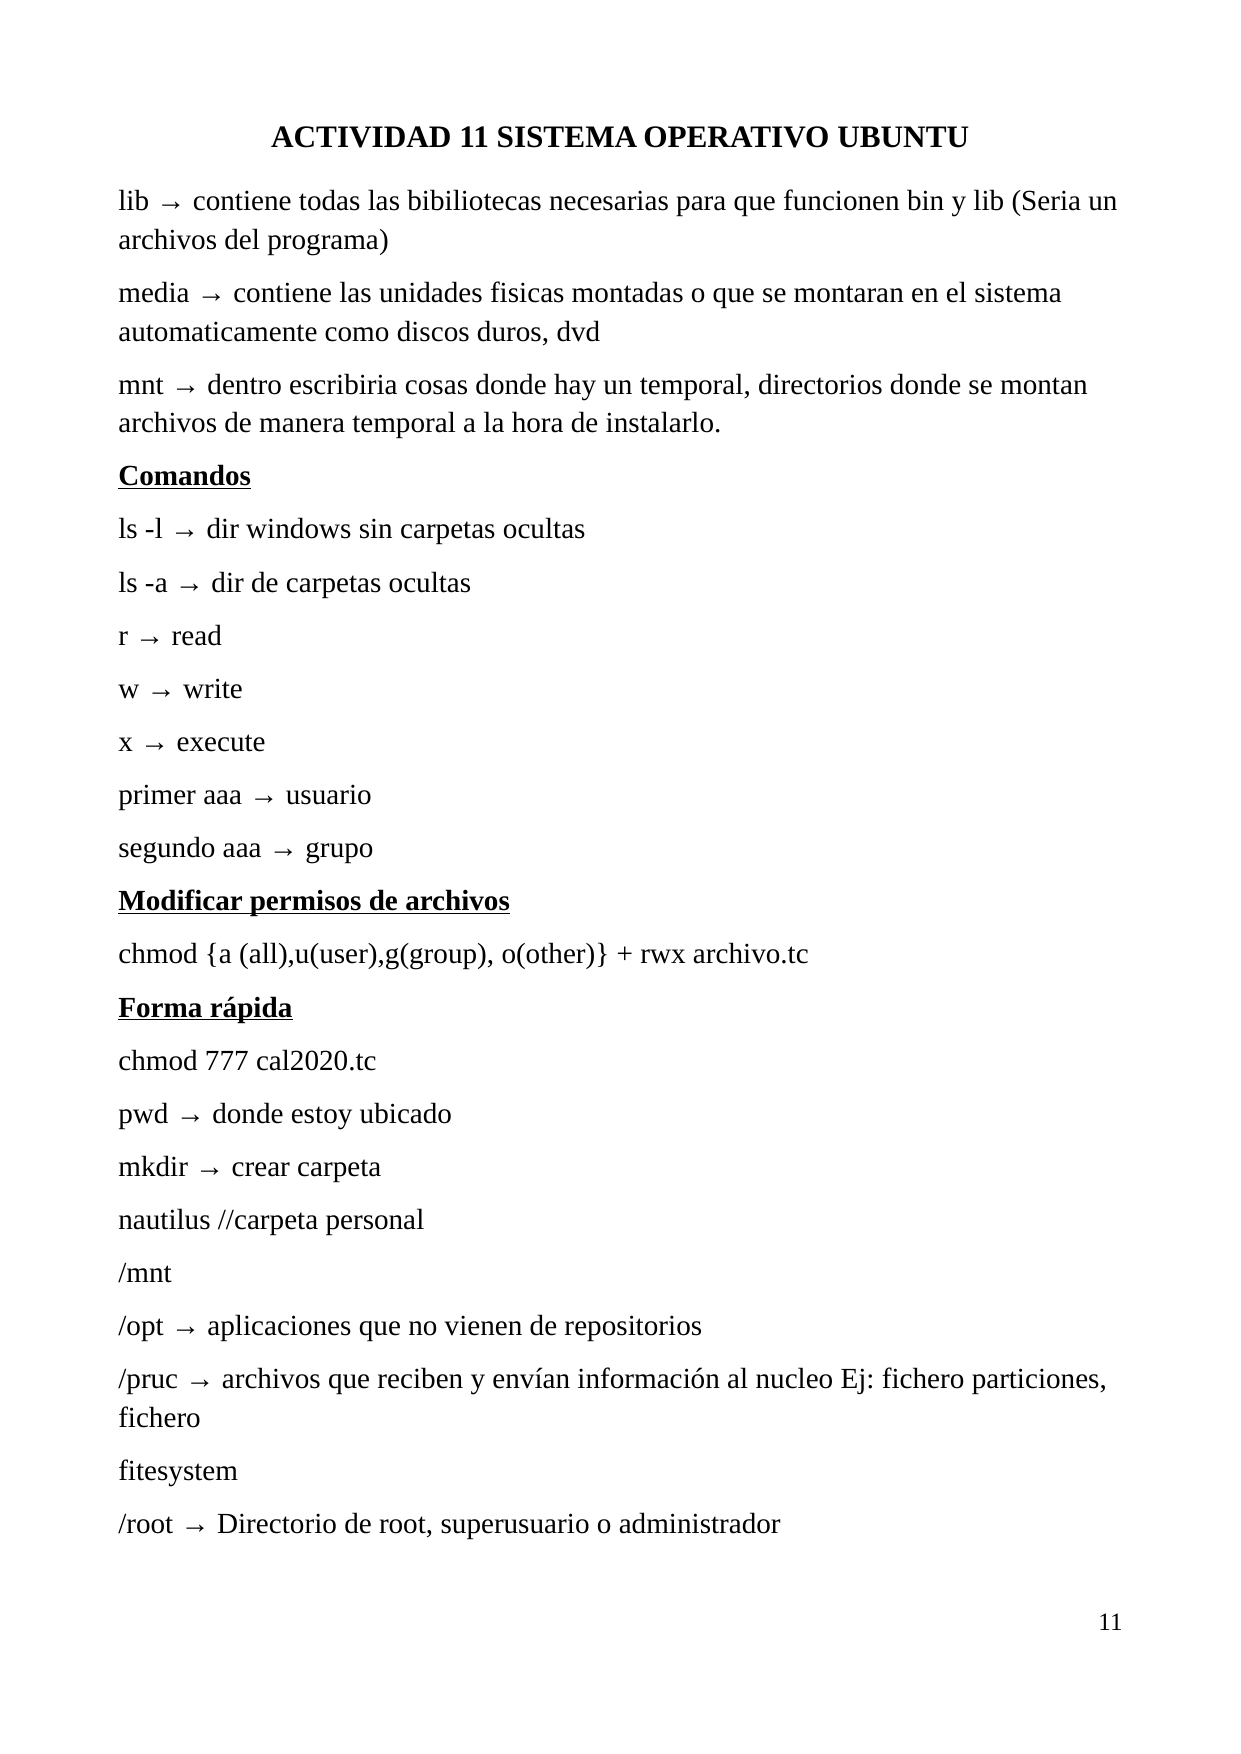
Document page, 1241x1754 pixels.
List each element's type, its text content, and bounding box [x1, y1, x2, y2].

text primer aaa → usuario [118, 777, 1122, 811]
text x → execute [118, 724, 1122, 758]
text Forma rápida [118, 990, 1122, 1023]
text r → read [118, 618, 1122, 651]
text /opt → aplicaciones que no vienen de repositorios [118, 1308, 1122, 1342]
text /mnt [118, 1255, 1122, 1289]
text fitesystem [118, 1453, 1122, 1487]
text Comandos [118, 458, 1122, 492]
text chmod 777 cal2020.tc [118, 1043, 1122, 1076]
text ls -a → dir de carpetas ocultas [118, 565, 1122, 598]
text chmod {a (all),u(user),g(group), o(other)} + rwx archivo.tc [118, 937, 1122, 970]
text /pruc → archivos que reciben y envían información al nucleo Ej: fichero particiones, fichero [118, 1362, 1122, 1434]
text ls -l → dir windows sin carpetas ocultas [118, 512, 1122, 545]
text Modificar permisos de archivos [118, 883, 1122, 917]
text pwd → donde estoy ubicado [118, 1096, 1122, 1129]
text mnt → dentro escribiria cosas donde hay un temporal, directorios donde se montan archivos de manera temporal a la hora de instalarlo. [118, 367, 1122, 439]
text w → write [118, 671, 1122, 704]
text media → contiene las unidades fisicas montadas o que se montaran en el sistema automaticamente como discos duros, dvd [118, 275, 1122, 347]
text segundo aaa → grupo [118, 830, 1122, 864]
text /root → Directorio de root, superusuario o administrador [118, 1506, 1122, 1540]
text nautilus //carpeta personal [118, 1202, 1122, 1236]
text mkdir → crear carpeta [118, 1149, 1122, 1183]
text lib → contiene todas las bibiliotecas necesarias para que funcionen bin y lib (Seria un archivos del programa) [118, 183, 1122, 256]
